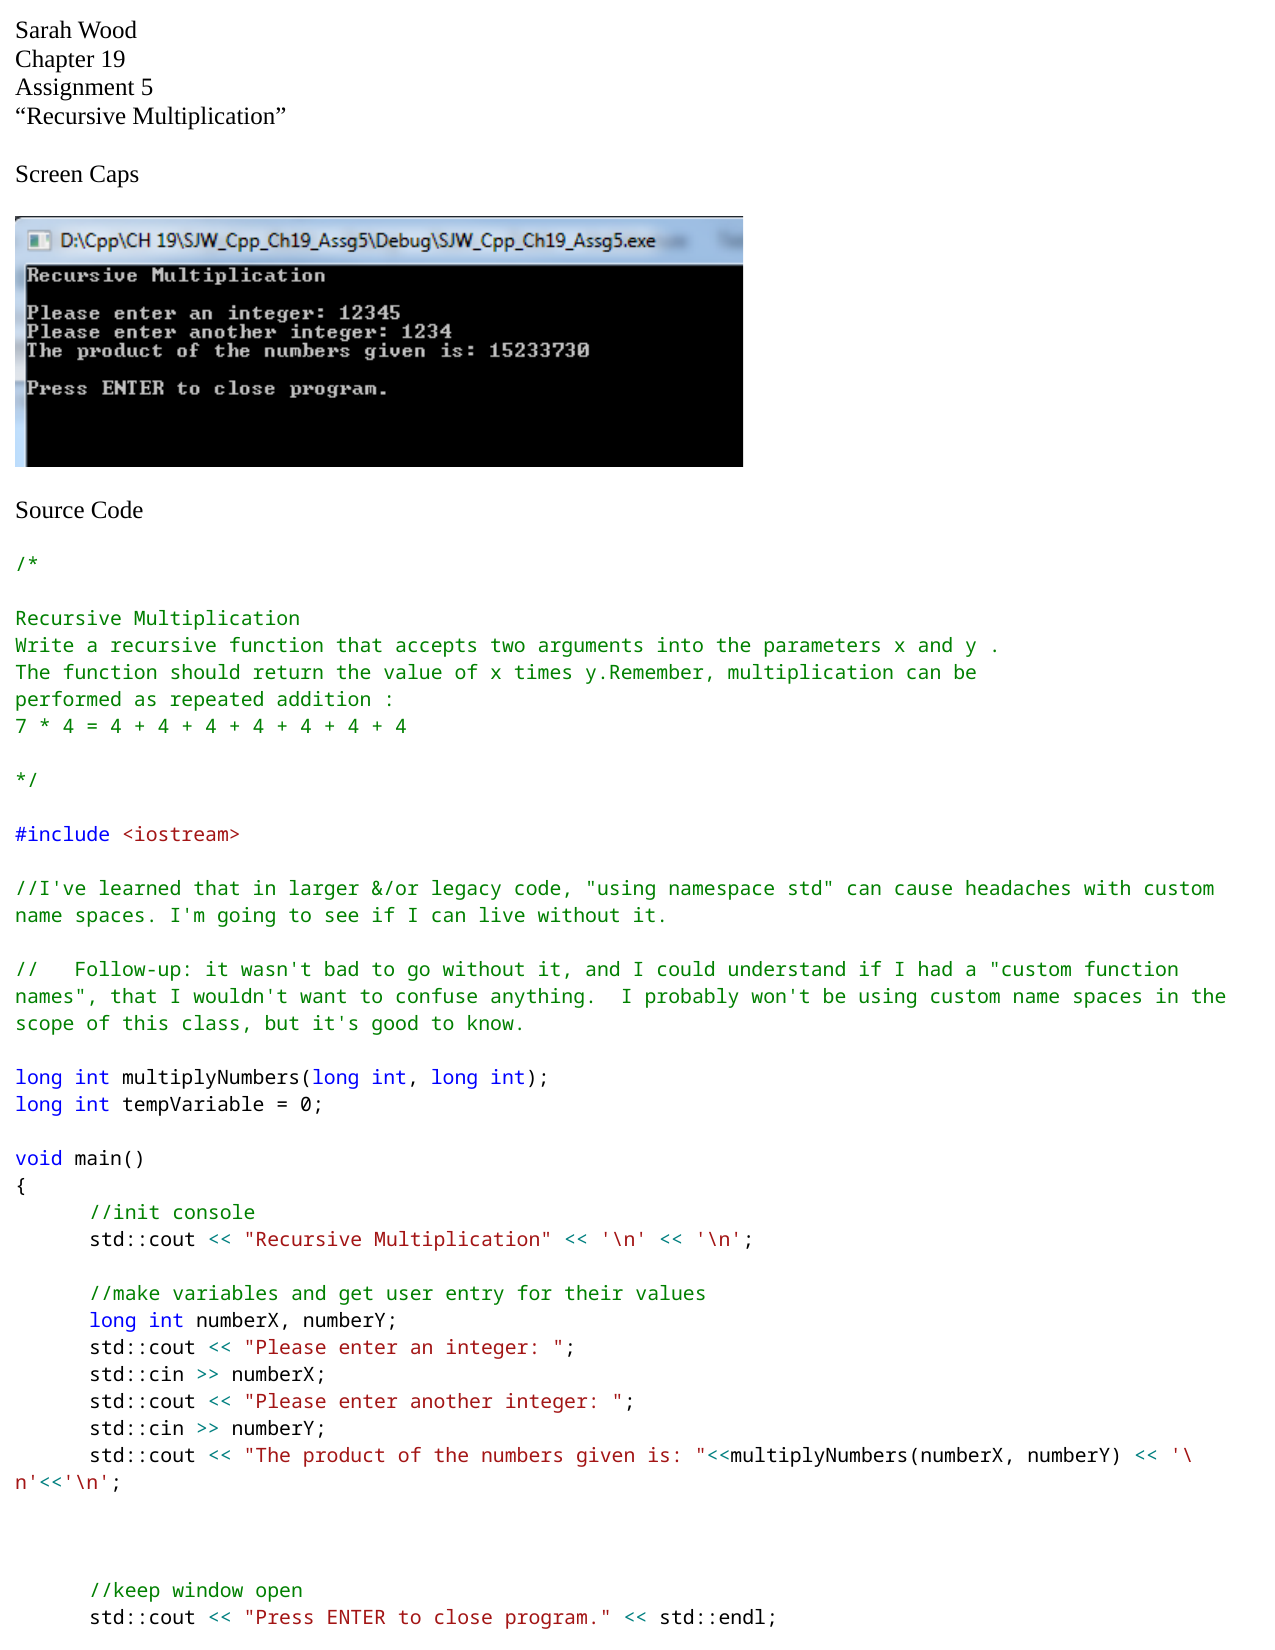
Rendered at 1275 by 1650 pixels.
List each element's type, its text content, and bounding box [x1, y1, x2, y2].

text std::cin >> numberX; [15, 1360, 1260, 1387]
text #include <iostream> [15, 821, 1260, 847]
text Recursive Multiplication [15, 605, 1260, 632]
text Sarah Wood [15, 15, 1260, 44]
text //init console [15, 1198, 1260, 1225]
text //make variables and get user entry for their values [15, 1279, 1260, 1306]
text void main() [15, 1144, 1260, 1171]
text { [15, 1171, 1260, 1198]
text //I've learned that in larger &/or legacy code, "using namespace std" can cause headaches with custom name spaces. I'm going to see if I can live without it. [15, 874, 1260, 928]
text The function should return the value of x times y.Remember, multiplication can be [15, 659, 1260, 686]
text std::cout << "The product of the numbers given is: "<<multiplyNumbers(numberX, numberY) << '\n'<<'\n'; [15, 1441, 1260, 1495]
text long int multiplyNumbers(long int, long int); [15, 1063, 1260, 1090]
text Source Code [15, 495, 1260, 524]
text //keep window open [15, 1576, 1260, 1603]
text /* [15, 551, 1260, 578]
text 7 * 4 = 4 + 4 + 4 + 4 + 4 + 4 + 4 [15, 713, 1260, 739]
text Chapter 19 [15, 44, 1260, 72]
text “Recursive Multiplication” [15, 101, 1260, 130]
text Screen Caps [15, 159, 1260, 187]
text performed as repeated addition : [15, 686, 1260, 713]
text std::cout << "Recursive Multiplication" << '\n' << '\n'; [15, 1225, 1260, 1252]
text std::cout << "Please enter an integer: "; [15, 1333, 1260, 1360]
text std::cout << "Press ENTER to close program." << std::endl; [15, 1603, 1260, 1630]
text Assignment 5 [15, 72, 1260, 101]
text std::cin >> numberY; [15, 1414, 1260, 1441]
text long int tempVariable = 0; [15, 1090, 1260, 1117]
text */ [15, 767, 1260, 793]
text // Follow-up: it wasn't bad to go without it, and I could understand if I had a "custom function names", that I wouldn't want to confuse anything. I probably won't be using custom name spaces in the scope of this class, but it's good to know. [15, 955, 1260, 1036]
text Write a recursive function that accepts two arguments into the parameters x and y . [15, 632, 1260, 659]
text std::cout << "Please enter another integer: "; [15, 1387, 1260, 1414]
text long int numberX, numberY; [15, 1306, 1260, 1333]
